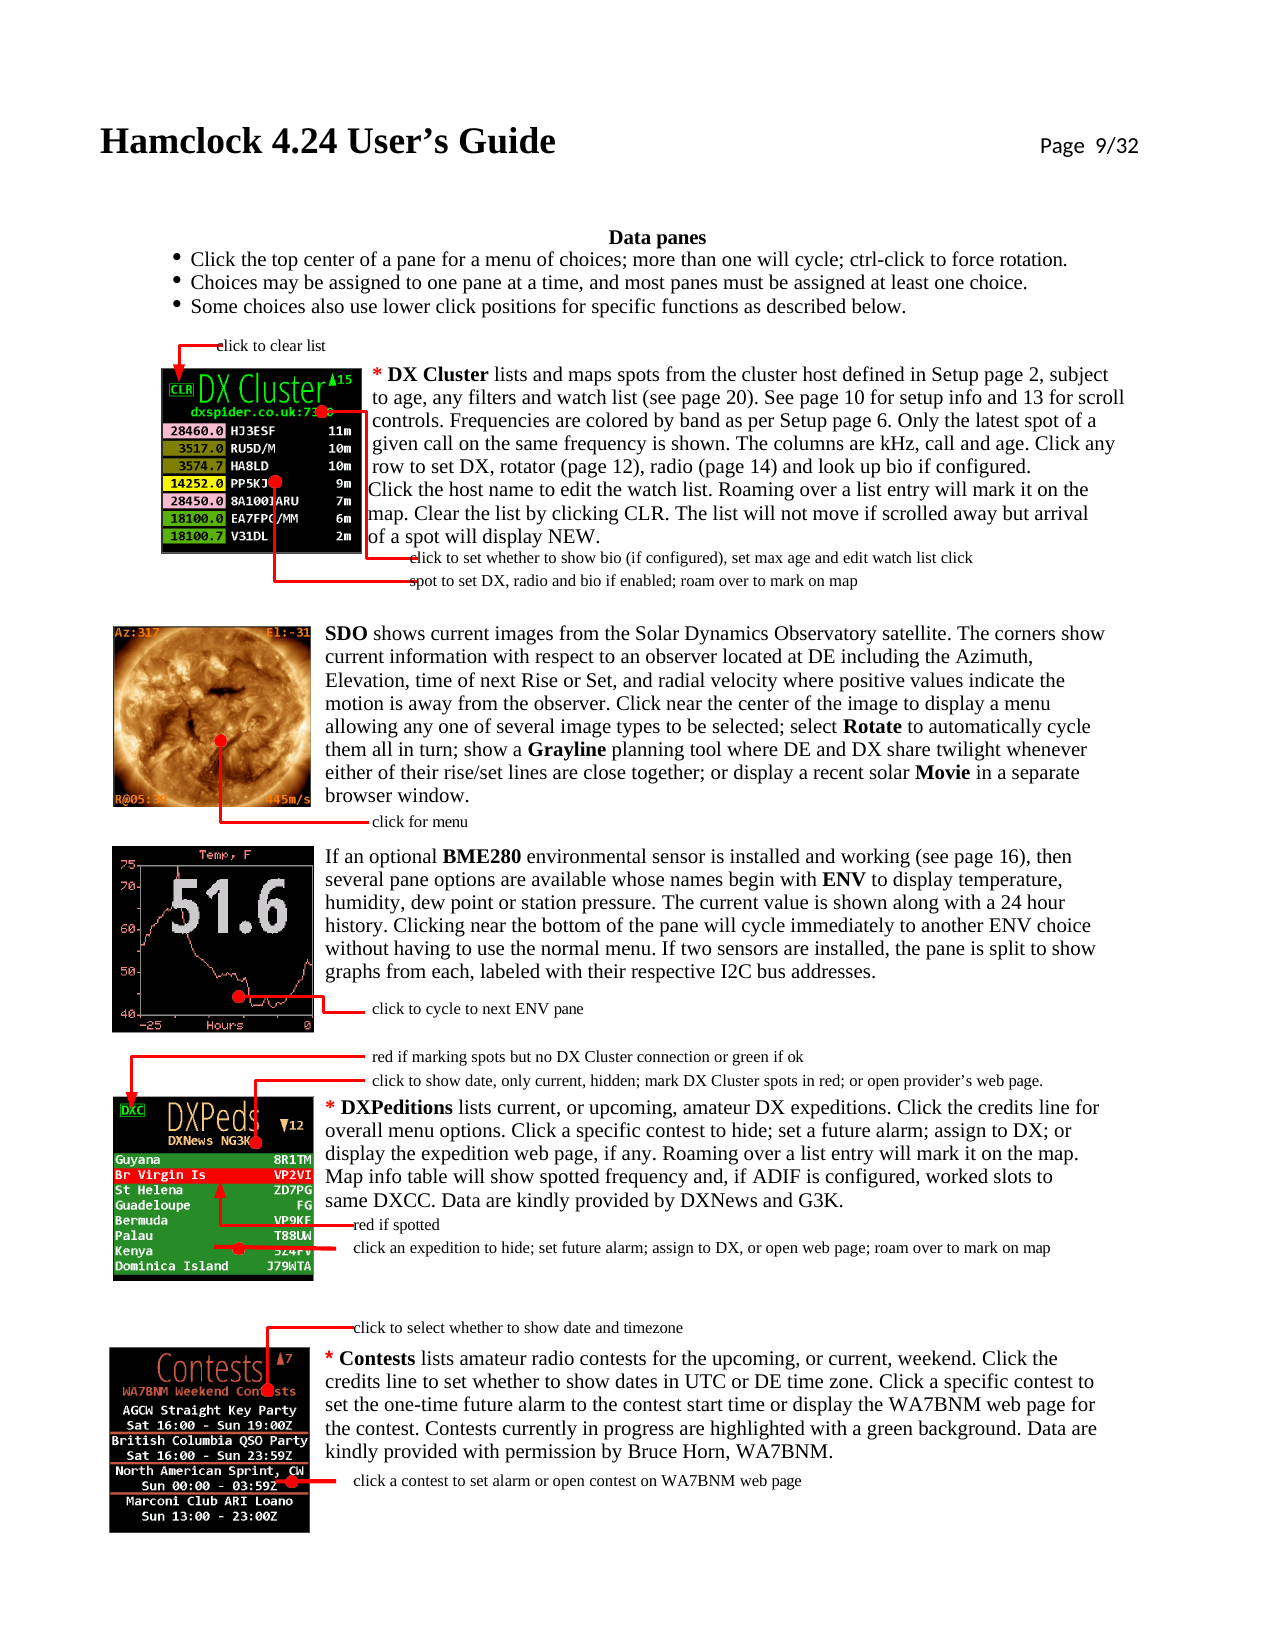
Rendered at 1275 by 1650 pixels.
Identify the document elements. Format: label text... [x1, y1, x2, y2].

list Some choices also use lower click positions for specific functions as described below. [173, 294, 1157, 318]
picture [161, 368, 362, 554]
text click to cycle to next ENV pane [372, 999, 1157, 1018]
text red if spotted [353, 1215, 1157, 1234]
list Contests lists amateur radio contests for the upcoming, or current, weekend. Click the credits line to set whether to show dates in UTC or DE time zone. Click a specific contest to set the one-time future alarm to the contest start time or display the WA7BNM web page for the contest. Contests currently in progress are highlighted with a green background. Data are kindly provided with permission by Bruce Horn, WA7BNM. [325, 1347, 1110, 1463]
text * DXPeditions lists current, or upcoming, amateur DX expeditions. Click the credits line for overall menu options. Click a specific contest to hide; set a future alarm; assign to DX; or display the expedition web page, if any. Roaming over a list entry will mark it on the map. Map info table will show spotted frequency and, if ADIF is configured, worked slots to same DXCC. Data are kindly provided by DXNews and G3K. [325, 1096, 1101, 1212]
text click for menu [372, 811, 1157, 831]
picture [112, 846, 314, 1033]
text click to set whether to show bio (if configured), set max age and edit watch list click spot to set DX, radio and bio if enabled; roam over to mark on map [409, 548, 979, 590]
text If an optional BME280 environmental sensor is installed and working (see page 16), then several pane options are available whose names begin with ENV to display temperature, humidity, dew point or station pressure. The current value is shown along with a 24 hour history. Clicking near the bottom of the pane will cycle immediately to another ENV choice without having to use the normal menu. If two sensors are installed, the pane is split to show graphs from each, labeled with their respective I2C bus addresses. [325, 845, 1110, 983]
text click to show date, only current, hidden; mark DX Cluster spots in red; or open provider’s web page. [372, 1071, 1157, 1090]
text SDO shows current images from the Solar Dynamics Observatory satellite. The corners show current information with respect to an observer located at DE including the Azimuth, Elevation, time of next Rise or Set, and radial velocity where positive values indicate the motion is away from the observer. Click near the center of the image to display a menu allowing any one of several image types to be selected; select Rotate to automatically cycle them all in turn; show a Grayline planning tool where DE and DX share twilight whenever either of their rise/set lines are close together; or display a recent solar Movie in a separate browser window. [325, 622, 1110, 807]
picture [113, 1096, 314, 1281]
subtitle Data panes [608, 227, 1157, 249]
text click to select whether to show date and timezone [353, 1318, 1157, 1337]
text Click the host name to edit the watch list. Roaming over a list entry will mark it on the map. Clear the list by clicking CLR. The list will not move if scrolled away but arrival of a spot will display NEW. [368, 478, 1100, 548]
list Choices may be assigned to one pane at a time, and most panes must be assigned at least one choice. [173, 271, 1157, 294]
text click to clear list [216, 336, 1157, 355]
text * DX Cluster lists and maps spots from the cluster host defined in Setup page 2, subject to age, any filters and watch list (see page 20). See page 10 for setup info and 13 for scroll controls. Frequencies are colored by band as per Setup page 6. Only the latest spot of a given call on the same frequency is shown. The columns are kHz, call and age. Click any row to set DX, rotator (page 12), radio (page 14) and look up bio if configured. [372, 363, 1129, 478]
text click a contest to set alarm or open contest on WA7BNM web page [353, 1471, 1157, 1490]
list Click the top center of a pane for a menu of choices; more than one will cycle; ctrl-click to force rotation. [173, 249, 1157, 271]
text click an expedition to hide; set future alarm; assign to DX, or open web page; roam over to mark on map [353, 1238, 1157, 1257]
text red if marking spots but no DX Cluster connection or green if ok [372, 1047, 1157, 1066]
picture [109, 1347, 310, 1533]
picture [113, 626, 311, 807]
